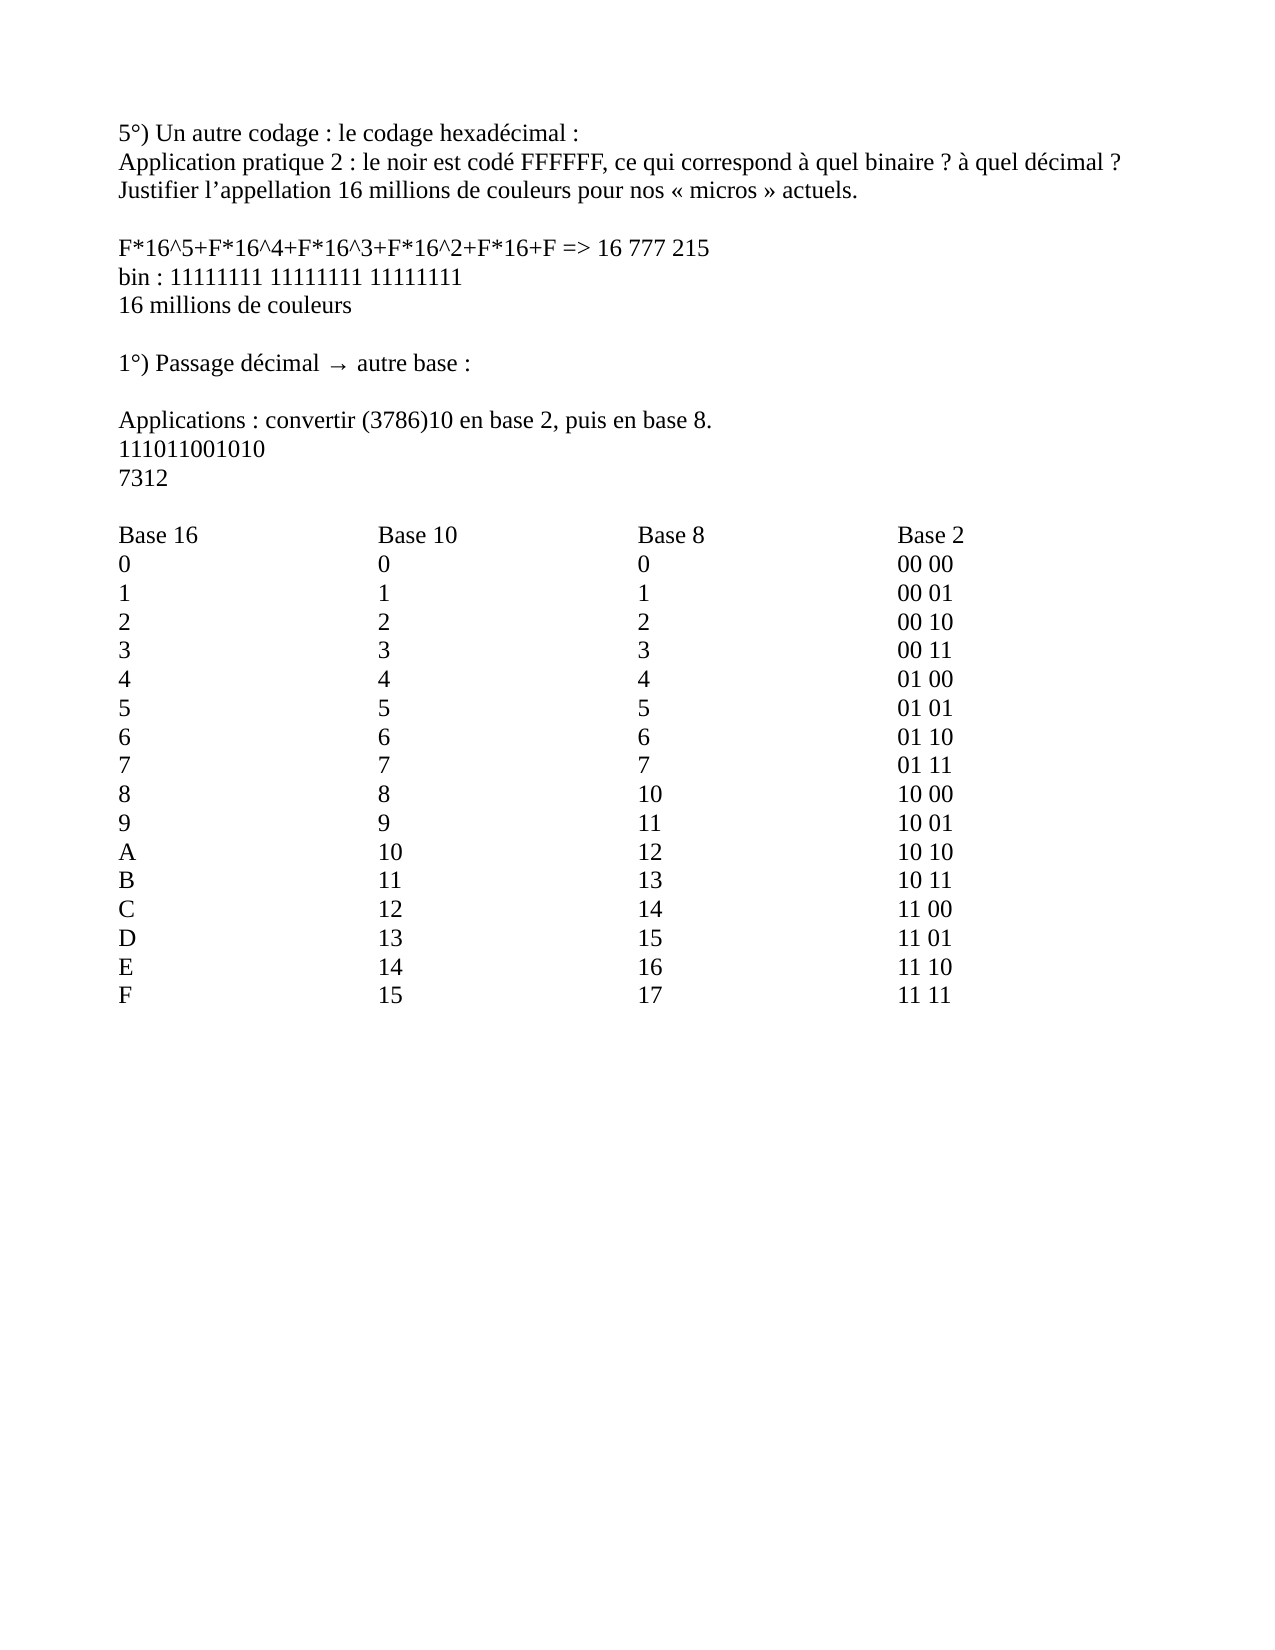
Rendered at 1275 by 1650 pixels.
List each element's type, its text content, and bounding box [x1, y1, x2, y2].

table_cell 2 [638, 607, 897, 636]
table_cell 15 [378, 981, 637, 1009]
text Application pratique 2 : le noir est codé FFFFFF, ce qui correspond à quel binaire ? à quel décimal ? [118, 147, 1157, 176]
table_cell 9 [118, 808, 378, 837]
table_cell 10 00 [897, 779, 1157, 808]
table_cell 12 [378, 894, 637, 923]
text 111011001010 [118, 434, 1157, 463]
table_cell 5 [118, 693, 378, 722]
table_cell 6 [378, 722, 637, 751]
table_cell 15 [638, 923, 897, 952]
table_cell C [118, 894, 378, 923]
table_cell 3 [378, 636, 637, 664]
table_cell 10 10 [897, 837, 1157, 866]
table_cell 6 [118, 722, 378, 751]
table_cell 2 [118, 607, 378, 636]
table_header Base 16 [118, 521, 378, 549]
table_cell 7 [638, 751, 897, 779]
table_cell 1 [378, 578, 637, 607]
table_cell 00 00 [897, 549, 1157, 578]
table_cell 5 [638, 693, 897, 722]
table_cell 14 [638, 894, 897, 923]
text Justifier l’appellation 16 millions de couleurs pour nos « micros » actuels. [118, 176, 1157, 204]
table_cell 10 01 [897, 808, 1157, 837]
table_cell 01 10 [897, 722, 1157, 751]
table_cell 01 01 [897, 693, 1157, 722]
table_cell 2 [378, 607, 637, 636]
table_cell 3 [638, 636, 897, 664]
table_cell 14 [378, 952, 637, 981]
text Applications : convertir (3786)10 en base 2, puis en base 8. [118, 406, 1157, 434]
table_cell 00 10 [897, 607, 1157, 636]
table_cell 11 [638, 808, 897, 837]
table_cell E [118, 952, 378, 981]
table_cell 01 00 [897, 664, 1157, 693]
table_cell 8 [378, 779, 637, 808]
table_cell 9 [378, 808, 637, 837]
table_cell 10 [638, 779, 897, 808]
table_cell 1 [118, 578, 378, 607]
table_cell A [118, 837, 378, 866]
table_cell 11 11 [897, 981, 1157, 1009]
table_cell 3 [118, 636, 378, 664]
table_cell 12 [638, 837, 897, 866]
table_cell 13 [638, 866, 897, 894]
table_cell 11 00 [897, 894, 1157, 923]
table_cell 8 [118, 779, 378, 808]
table_cell 10 [378, 837, 637, 866]
table_cell 6 [638, 722, 897, 751]
table_cell 7 [378, 751, 637, 779]
text 1°) Passage décimal → autre base : [118, 348, 1157, 377]
table_cell 11 01 [897, 923, 1157, 952]
table_cell D [118, 923, 378, 952]
text 16 millions de couleurs [118, 291, 1157, 319]
table_cell 1 [638, 578, 897, 607]
table_cell 01 11 [897, 751, 1157, 779]
table_cell 13 [378, 923, 637, 952]
text F*16^5+F*16^4+F*16^3+F*16^2+F*16+F => 16 777 215 [118, 233, 1157, 262]
table_header Base 8 [638, 521, 897, 549]
table_cell 4 [378, 664, 637, 693]
table_cell 00 01 [897, 578, 1157, 607]
table_cell 0 [118, 549, 378, 578]
table_cell F [118, 981, 378, 1009]
table_cell 0 [378, 549, 637, 578]
table_cell 5 [378, 693, 637, 722]
table_cell 4 [118, 664, 378, 693]
table_cell 0 [638, 549, 897, 578]
table_cell 00 11 [897, 636, 1157, 664]
text 7312 [118, 463, 1157, 492]
table_header Base 2 [897, 521, 1157, 549]
text bin : 11111111 11111111 11111111 [118, 262, 1157, 291]
table_cell 7 [118, 751, 378, 779]
table_header Base 10 [378, 521, 637, 549]
table_cell 16 [638, 952, 897, 981]
text 5°) Un autre codage : le codage hexadécimal : [118, 118, 1157, 147]
table_cell B [118, 866, 378, 894]
table_cell 4 [638, 664, 897, 693]
table_cell 11 10 [897, 952, 1157, 981]
table_cell 11 [378, 866, 637, 894]
table_cell 17 [638, 981, 897, 1009]
table_cell 10 11 [897, 866, 1157, 894]
